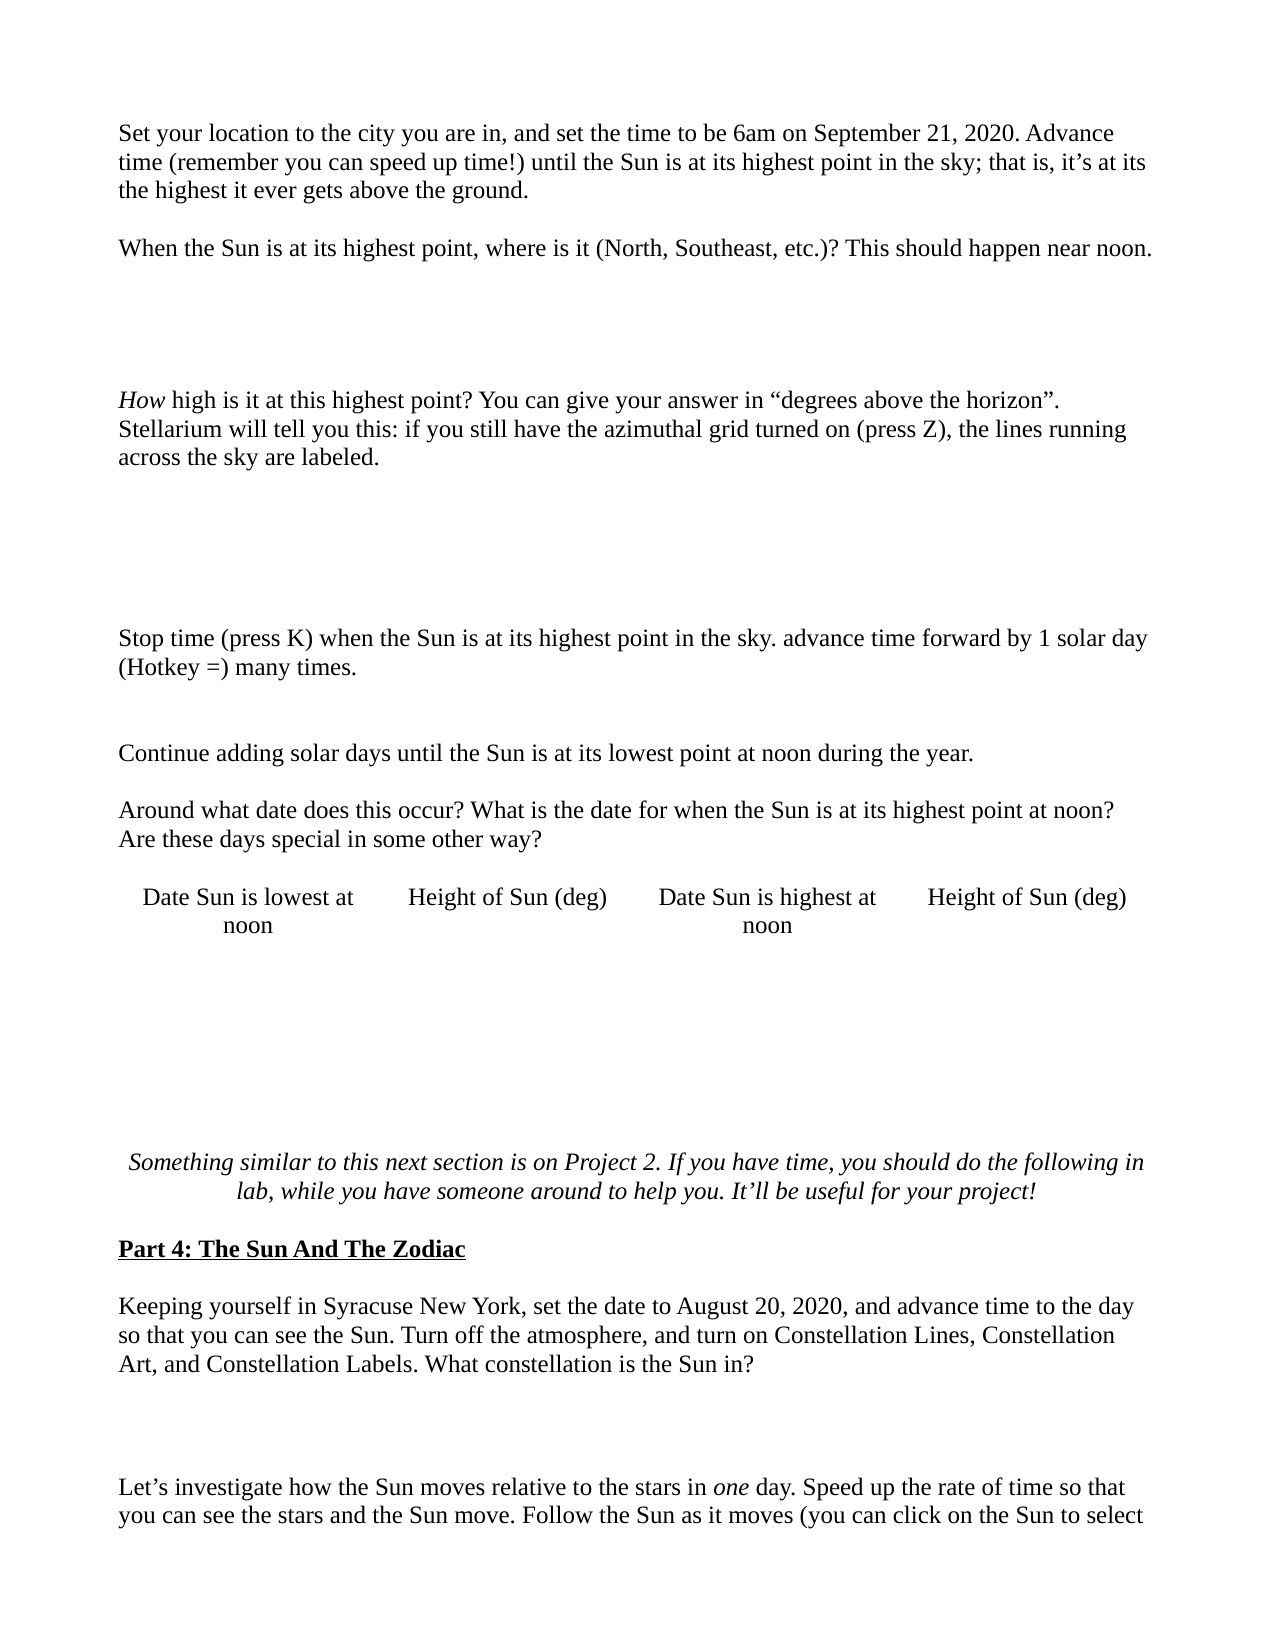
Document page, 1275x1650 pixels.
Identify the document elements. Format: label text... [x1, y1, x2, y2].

table_header Date Sun is highest at noon [638, 882, 897, 939]
table_header Height of Sun (deg) [378, 882, 637, 939]
text Something similar to this next section is on Project 2. If you have time, you should do the following in lab, while you have someone around to help you. It’ll be useful for your project! [118, 1147, 1157, 1205]
text Keeping yourself in Syracuse New York, set the date to August 20, 2020, and advance time to the day so that you can see the Sun. Turn off the atmosphere, and turn on Constellation Lines, Constellation Art, and Constellation Labels. What constellation is the Sun in? [118, 1291, 1157, 1377]
table_header [127, 1406, 1158, 1472]
text How high is it at this highest point? You can give your answer in “degrees above the horizon”. Stellarium will tell you this: if you still have the azimuthal grid turned on (press Z), the lines running across the sky are labeled. [118, 385, 1157, 471]
table_header [127, 291, 1158, 356]
text (Hotkey =) many times. [118, 652, 1157, 681]
table_header [127, 529, 1158, 594]
text Let’s investigate how the Sun moves relative to the stars in one day. Speed up the rate of time so that you can see the stars and the Sun move. Follow the Sun as it moves (you can click on the Sun to select [118, 1472, 1157, 1529]
table_cell [118, 939, 378, 1004]
table_header Height of Sun (deg) [897, 882, 1157, 939]
text Continue adding solar days until the Sun is at its lowest point at noon during the year. [118, 709, 1157, 796]
text Part 4: The Sun And The Zodiac [118, 1234, 1157, 1262]
text Around what date does this occur? What is the date for when the Sun is at its highest point at noon? Are these days special in some other way? [118, 796, 1157, 853]
table_cell [378, 939, 637, 1004]
table_cell [638, 939, 897, 1004]
text When the Sun is at its highest point, where is it (North, Southeast, etc.)? This should happen near noon. [118, 233, 1157, 262]
text Set your location to the city you are in, and set the time to be 6am on September 21, 2020. Advance time (remember you can speed up time!) until the Sun is at its highest point in the sky; that is, it’s at its the highest it ever gets above the ground. [118, 118, 1157, 204]
table_cell [897, 939, 1157, 1004]
table_header Date Sun is lowest at noon [118, 882, 378, 939]
text Stop time (press K) when the Sun is at its highest point in the sky. advance time forward by 1 solar day [118, 623, 1157, 652]
